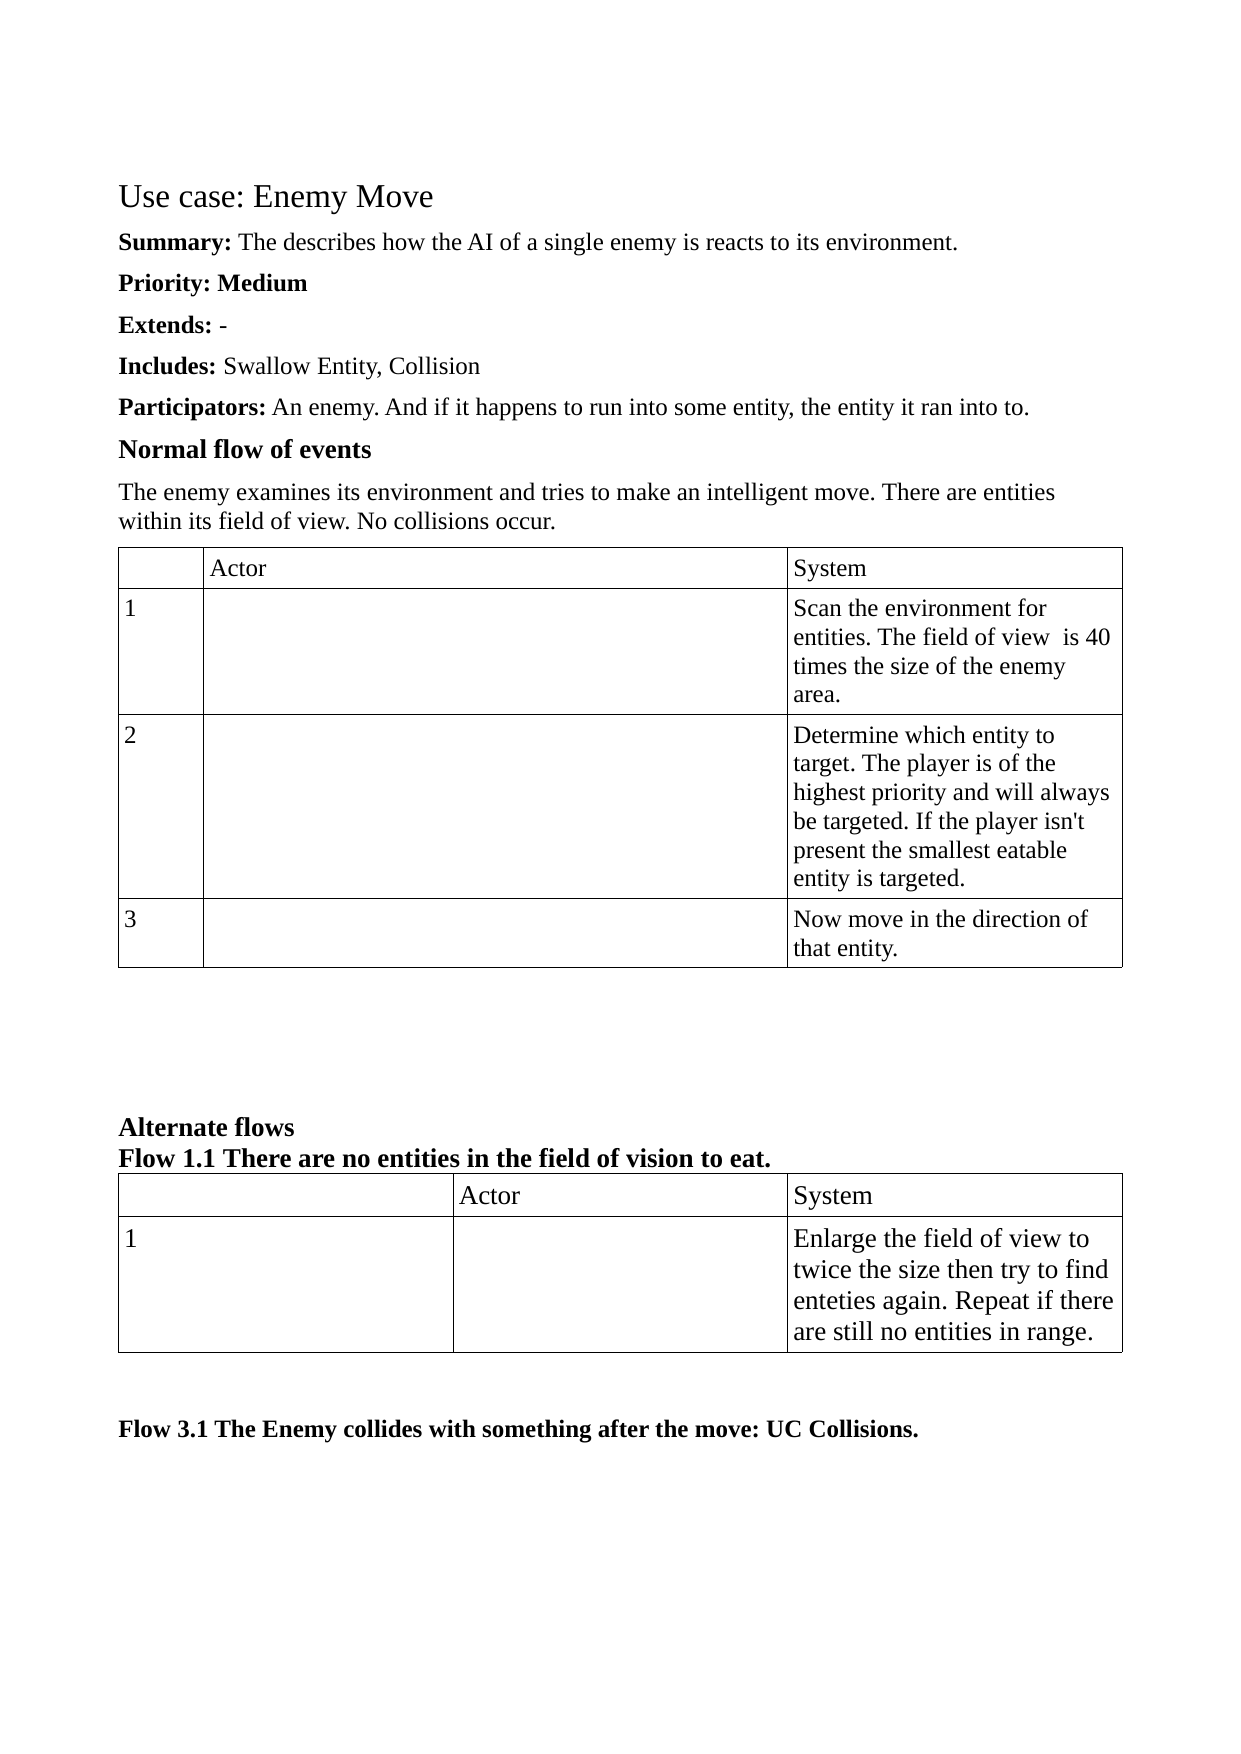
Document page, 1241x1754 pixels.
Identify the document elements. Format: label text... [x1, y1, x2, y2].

text Extends: - [118, 310, 1122, 338]
text The enemy examines its environment and tries to make an intelligent move. There are entities within its field of view. No collisions occur. [118, 477, 1122, 534]
table_header [119, 548, 203, 587]
table_cell 3 [119, 899, 203, 967]
text Use case: Enemy Move [118, 176, 1122, 215]
text Alternate flows [118, 1111, 1122, 1142]
table_cell Now move in the direction of that entity. [788, 899, 1122, 967]
table_cell Determine which entity to target. The player is of the highest priority and will always be targeted. If the player isn't present the smallest eatable entity is targeted. [788, 715, 1122, 898]
table_header Actor [454, 1174, 787, 1216]
table_cell [454, 1217, 787, 1352]
table_cell 1 [119, 1217, 453, 1352]
table_cell 1 [119, 589, 203, 714]
text Summary: The describes how the AI of a single enemy is reacts to its environment. [118, 227, 1122, 256]
text Flow 3.1 The Enemy collides with something after the move: UC Collisions. [118, 1414, 1122, 1443]
table_cell 2 [119, 715, 203, 898]
table_header System [788, 548, 1122, 587]
table_header Actor [204, 548, 787, 587]
table_header System [788, 1174, 1122, 1216]
text Flow 1.1 There are no entities in the field of vision to eat. [118, 1142, 1122, 1173]
text Normal flow of events [118, 433, 1122, 464]
table_cell [204, 589, 787, 714]
table_cell Enlarge the field of view to twice the size then try to find enteties again. Repeat if there are still no entities in range. [788, 1217, 1122, 1352]
table_cell Scan the environment for entities. The field of view is 40 times the size of the enemy area. [788, 589, 1122, 714]
table_header [119, 1174, 453, 1216]
table_cell [204, 899, 787, 967]
text Includes: Swallow Entity, Collision [118, 351, 1122, 380]
table_cell [204, 715, 787, 898]
text Priority: Medium [118, 268, 1122, 297]
text Participators: An enemy. And if it happens to run into some entity, the entity it ran into to. [118, 392, 1122, 421]
